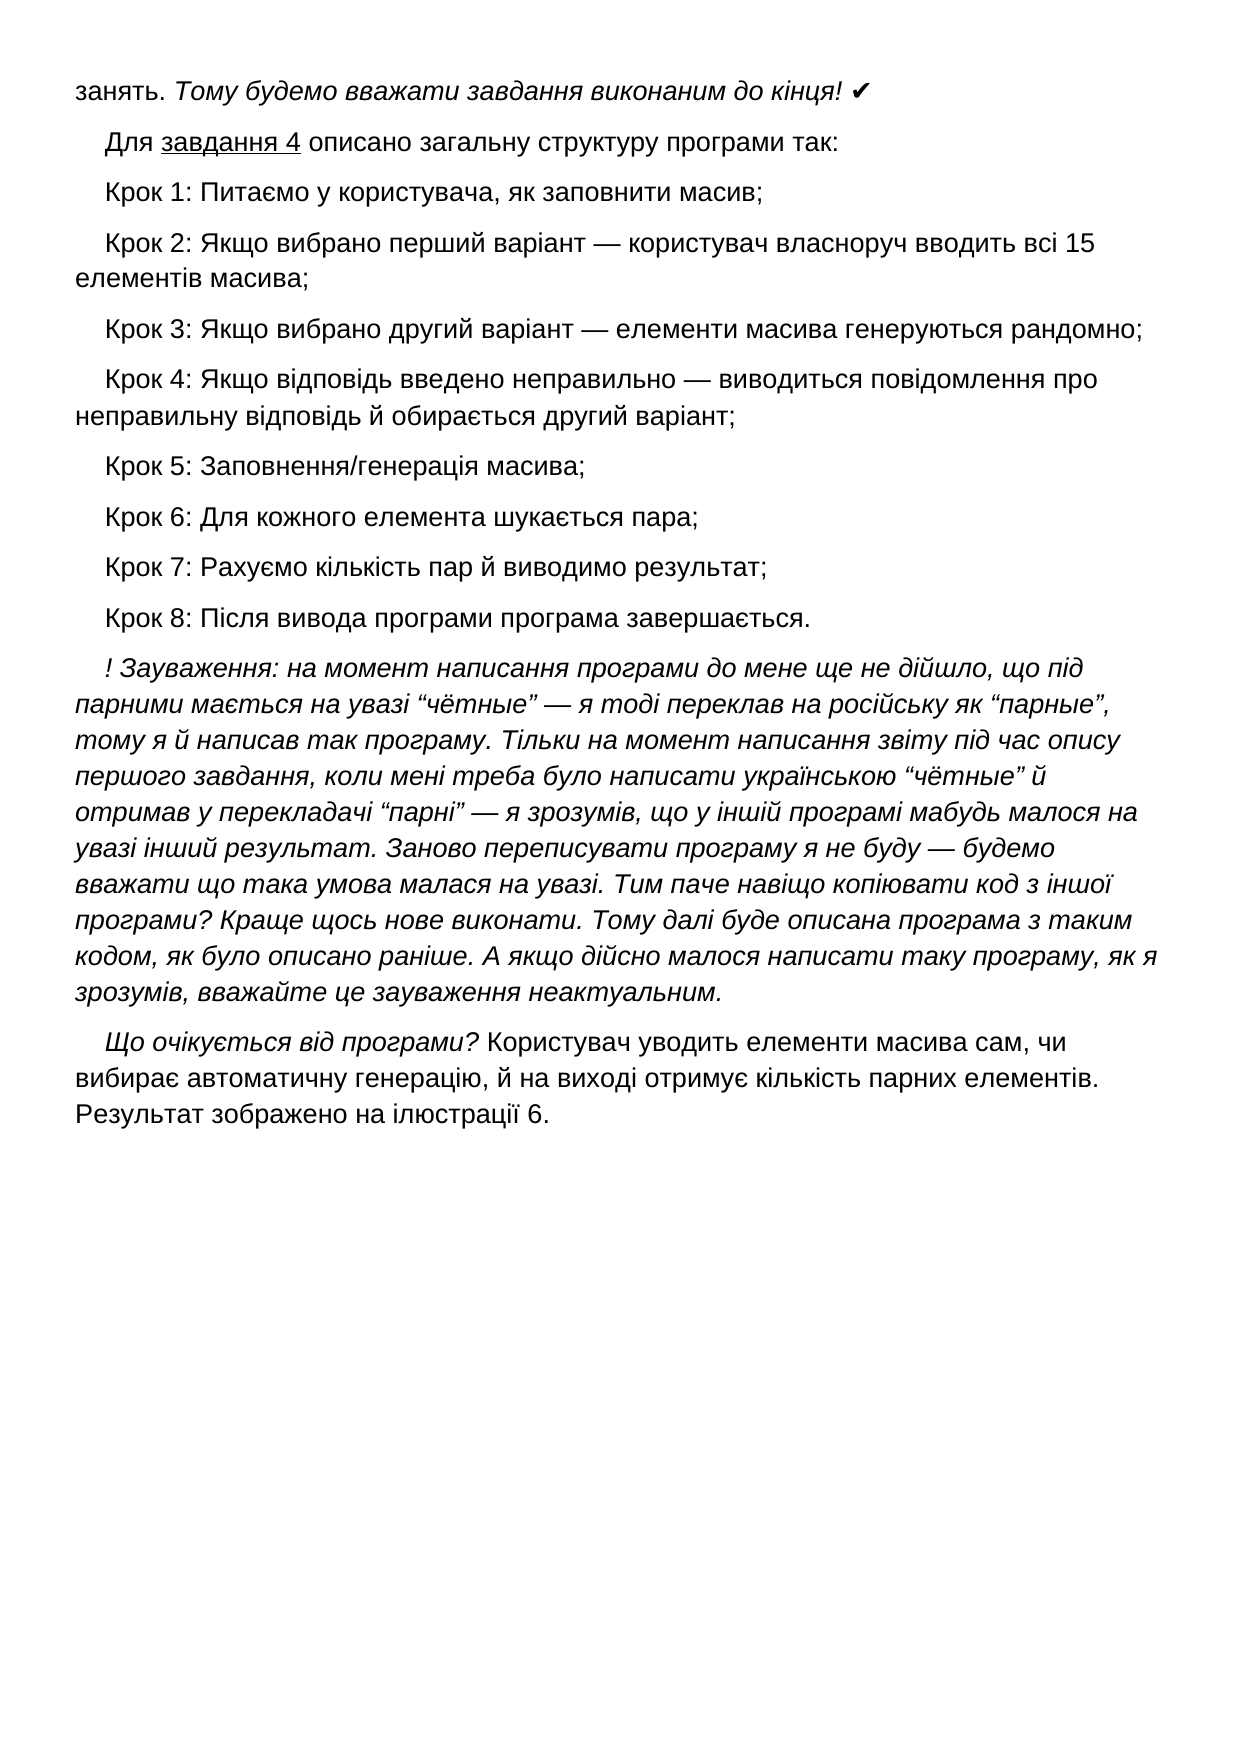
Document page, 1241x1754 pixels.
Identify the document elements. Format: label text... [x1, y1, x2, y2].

text Крок 1: Питаємо у користувача, як заповнити масив; [75, 176, 1165, 207]
text Крок 6: Для кожного елемента шукається пара; [75, 501, 1165, 532]
text Що очікується від програми? Користувач уводить елементи масива сам, чи вибирає автоматичну генерацію, й на виході отримує кількість парних елементів. Результат зображено на ілюстрації 6. [75, 1026, 1165, 1129]
text Крок 8: Після вивода програми програма завершається. [75, 602, 1165, 633]
text Крок 3: Якщо вибрано другий варіант — елементи масива генеруються рандомно; [75, 313, 1165, 344]
text ! Зауваження: на момент написання програми до мене ще не дійшло, що під парними мається на увазі “чётные” — я тоді переклав на російську як “парные”, тому я й написав так програму. Тільки на момент написання звіту під час опису першого завдання, коли мені треба було написати українською “чётные” й отримав у перекладачі “парні” — я зрозумів, що у іншій програмі мабудь малося на увазі інший результат. Заново переписувати програму я не буду — будемо вважати що така умова малася на увазі. Тим паче навіщо копіювати код з іншої програми? Краще щось нове виконати. Тому далі буде описана програма з таким кодом, як було описано раніше. А якщо дійсно малося написати таку програму, як я зрозумів, вважайте це зауваження неактуальним. [75, 652, 1165, 1007]
text Крок 4: Якщо відповідь введено неправильно — виводиться повідомлення про неправильну відповідь й обирається другий варіант; [75, 363, 1165, 431]
text Для завдання 4 описано загальну структуру програми так: [75, 126, 1165, 157]
text Крок 7: Рахуємо кількість пар й виводимо результат; [75, 551, 1165, 582]
text занять. Тому будемо вважати завдання виконаним до кінця! ✔ [75, 75, 1165, 106]
text Крок 5: Заповнення/генерація масива; [75, 450, 1165, 481]
text Крок 2: Якщо вибрано перший варіант — користувач власноруч вводить всі 15 елементів масива; [75, 227, 1165, 294]
